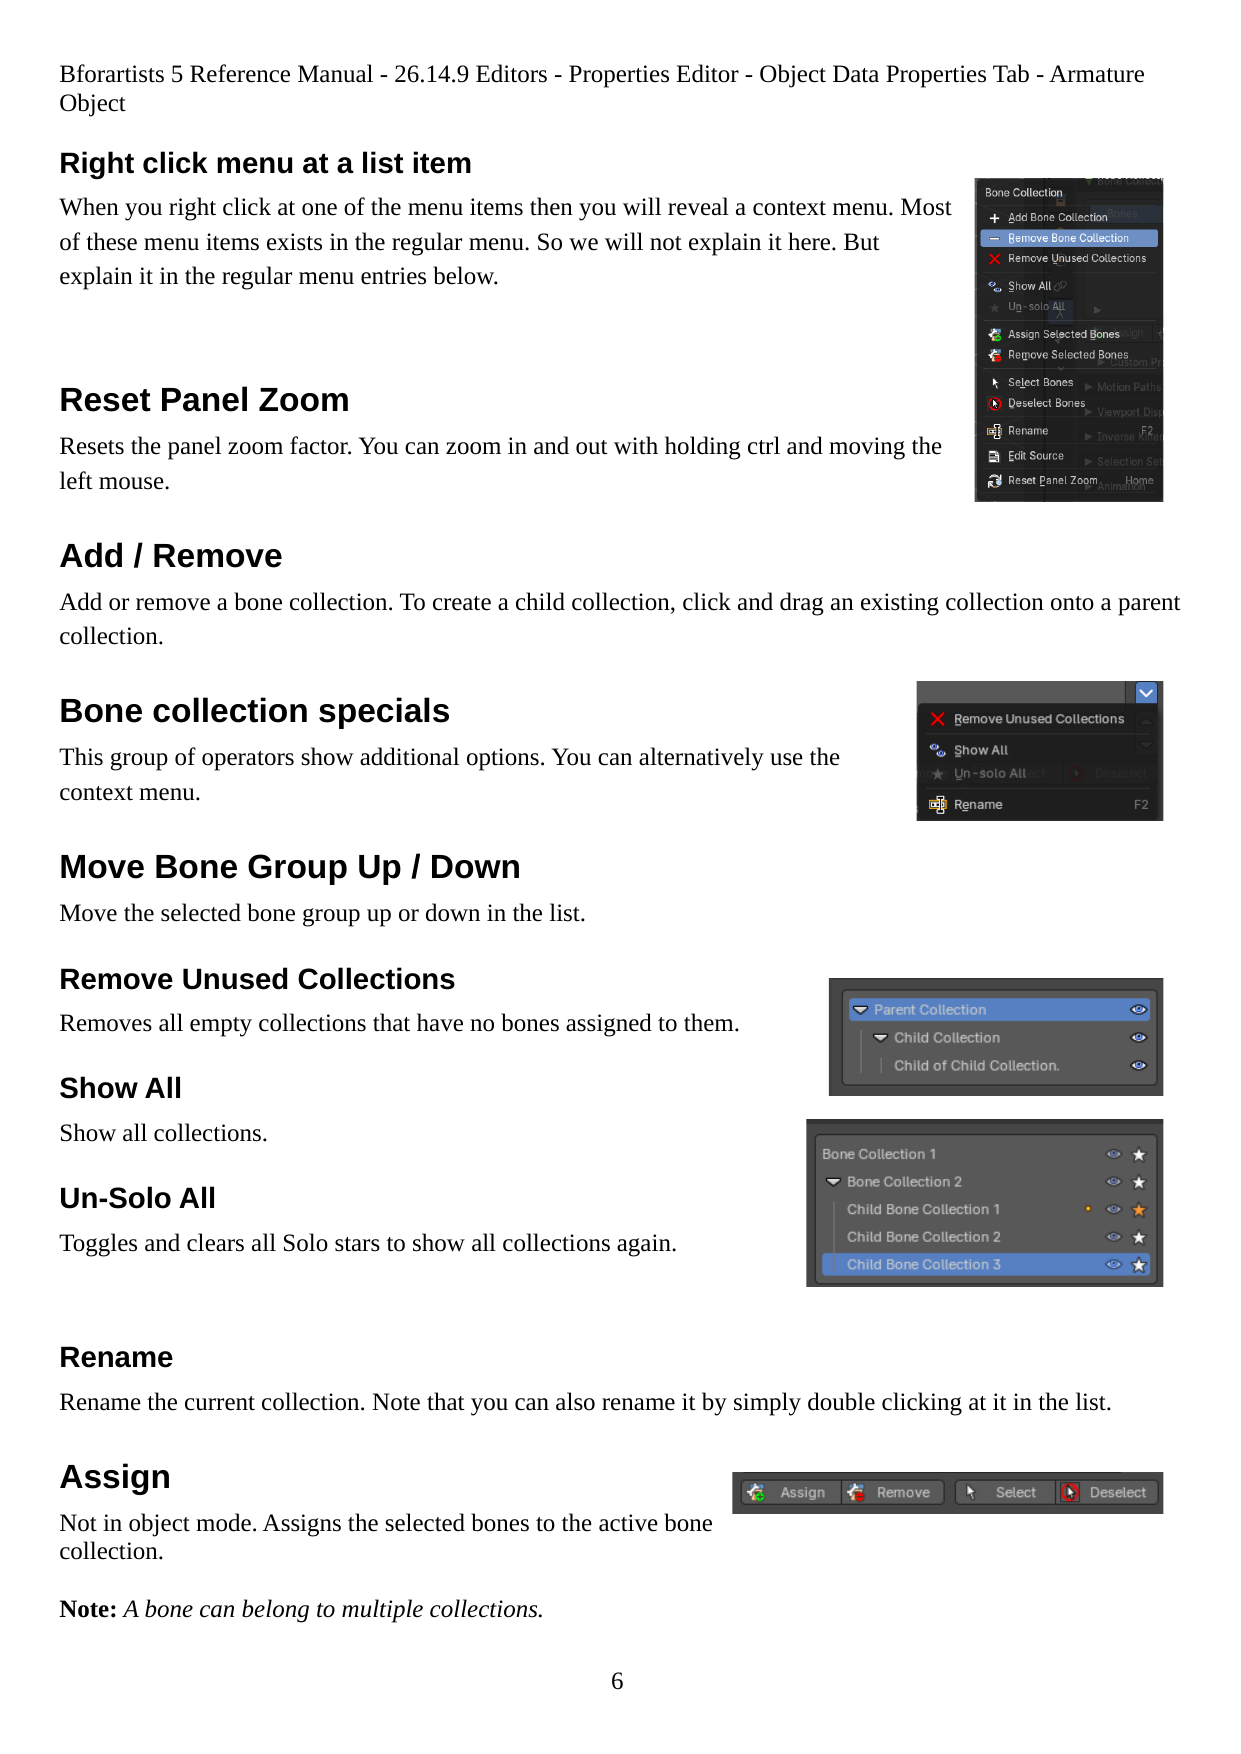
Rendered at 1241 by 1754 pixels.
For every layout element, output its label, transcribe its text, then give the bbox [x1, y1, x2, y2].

text Note: A bone can belong to multiple collections. [59, 1594, 1181, 1623]
subtitle [1164, 691, 1181, 730]
text Removes all empty collections that have no bones assigned to them. [59, 1008, 828, 1037]
subtitle Move Bone Group Up / Down [59, 847, 1181, 885]
subtitle Remove Unused Collections [59, 962, 1181, 995]
picture [732, 1472, 1164, 1514]
subtitle Show All [59, 1071, 1181, 1105]
subtitle Bone collection specials [59, 691, 916, 730]
text This group of operators show additional options. You can alternatively use the context menu. [59, 742, 916, 806]
subtitle Right click menu at a list item [59, 146, 1181, 180]
text Show all collections. [59, 1118, 1181, 1146]
subtitle [1164, 380, 1181, 419]
subtitle [1164, 1181, 1181, 1215]
subtitle Assign [59, 1456, 1181, 1495]
text Rename the current collection. Note that you can also rename it by simply double clicking at it in the list. [59, 1387, 1181, 1415]
picture [806, 1119, 1164, 1287]
subtitle Rename [59, 1340, 1181, 1374]
text Not in object mode. Assigns the selected bones to the active bone collection. [59, 1508, 1181, 1565]
subtitle Reset Panel Zoom [59, 380, 974, 419]
text Resets the panel zoom factor. You can zoom in and out with holding ctrl and moving the left mouse. [59, 431, 974, 494]
text Add or remove a bone collection. To create a child collection, click and drag an existing collection onto a parent collection. [59, 587, 1181, 650]
text When you right click at one of the menu items then you will reveal a context menu. Most of these menu items exists in the regular menu. So we will not explain it here. But explain it in the regular menu entries below. [59, 192, 974, 290]
subtitle Un-Solo All [59, 1181, 806, 1215]
picture [916, 681, 1164, 821]
subtitle Add / Remove [59, 536, 1181, 574]
picture [828, 978, 1164, 1096]
picture [974, 178, 1164, 502]
text Move the selected bone group up or down in the list. [59, 898, 1181, 927]
text Toggles and clears all Solo stars to show all collections again. [59, 1228, 806, 1256]
